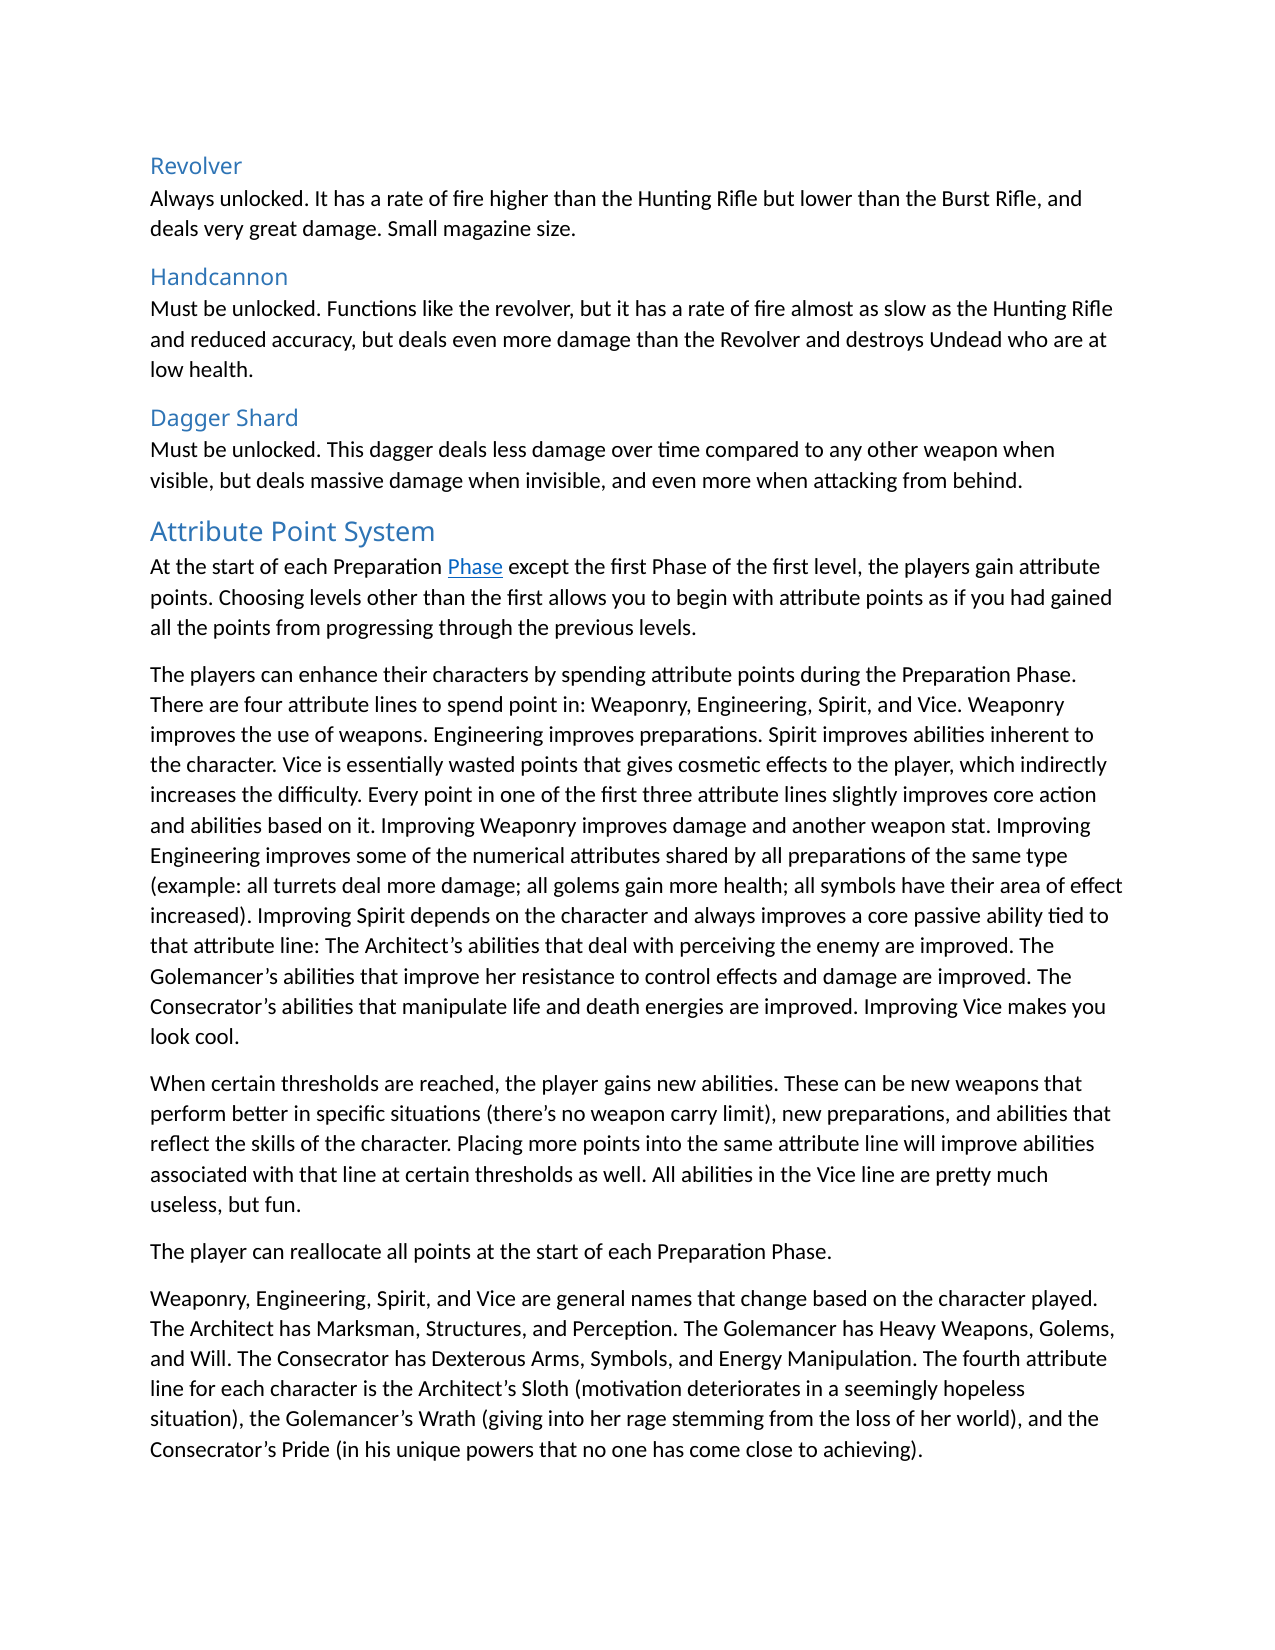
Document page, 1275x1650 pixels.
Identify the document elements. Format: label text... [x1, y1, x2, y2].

text Weaponry, Engineering, Spirit, and Vice are general names that change based on the character played. The Architect has Marksman, Structures, and Perception. The Golemancer has Heavy Weapons, Golems, and Will. The Consecrator has Dexterous Arms, Symbols, and Energy Manipulation. The fourth attribute line for each character is the Architect’s Sloth (motivation deteriorates in a seemingly hopeless situation), the Golemancer’s Wrath (giving into her rage stemming from the loss of her world), and the Consecrator’s Pride (in his unique powers that no one has come close to achieving). [150, 1284, 1125, 1463]
text When certain thresholds are reached, the player gains new abilities. These can be new weapons that perform better in specific situations (there’s no weapon carry limit), new preparations, and abilities that reflect the skills of the character. Placing more points into the same attribute line will improve abilities associated with that line at certain thresholds as well. All abilities in the Vice line are pretty much useless, but fun. [150, 1069, 1125, 1218]
subtitle Dagger Shard [150, 402, 1125, 433]
subtitle Attribute Point System [150, 513, 1125, 549]
subtitle Revolver [150, 150, 1125, 181]
text Always unlocked. It has a rate of fire higher than the Hunting Rifle but lower than the Burst Rifle, and deals very great damage. Small magazine size. [150, 184, 1125, 242]
text At the start of each Preparation Phase except the first Phase of the first level, the players gain attribute points. Choosing levels other than the first allows you to begin with attribute points as if you had gained all the points from progressing through the previous levels. [150, 552, 1125, 641]
subtitle Handcannon [150, 261, 1125, 292]
text Must be unlocked. Functions like the revolver, but it has a rate of fire almost as slow as the Hunting Rifle and reduced accuracy, but deals even more damage than the Revolver and destroys Undead who are at low health. [150, 294, 1125, 383]
text Must be unlocked. This dagger deals less damage over time compared to any other weapon when visible, but deals massive damage when invisible, and even more when attacking from behind. [150, 436, 1125, 494]
text The player can reallocate all points at the start of each Preparation Phase. [150, 1237, 1125, 1265]
text The players can enhance their characters by spending attribute points during the Preparation Phase. There are four attribute lines to spend point in: Weaponry, Engineering, Spirit, and Vice. Weaponry improves the use of weapons. Engineering improves preparations. Spirit improves abilities inherent to the character. Vice is essentially wasted points that gives cosmetic effects to the player, which indirectly increases the difficulty. Every point in one of the first three attribute lines slightly improves core action and abilities based on it. Improving Weaponry improves damage and another weapon stat. Improving Engineering improves some of the numerical attributes shared by all preparations of the same type (example: all turrets deal more damage; all golems gain more health; all symbols have their area of effect increased). Improving Spirit depends on the character and always improves a core passive ability tied to that attribute line: The Architect’s abilities that deal with perceiving the enemy are improved. The Golemancer’s abilities that improve her resistance to control effects and damage are improved. The Consecrator’s abilities that manipulate life and death energies are improved. Improving Vice makes you look cool. [150, 660, 1125, 1050]
